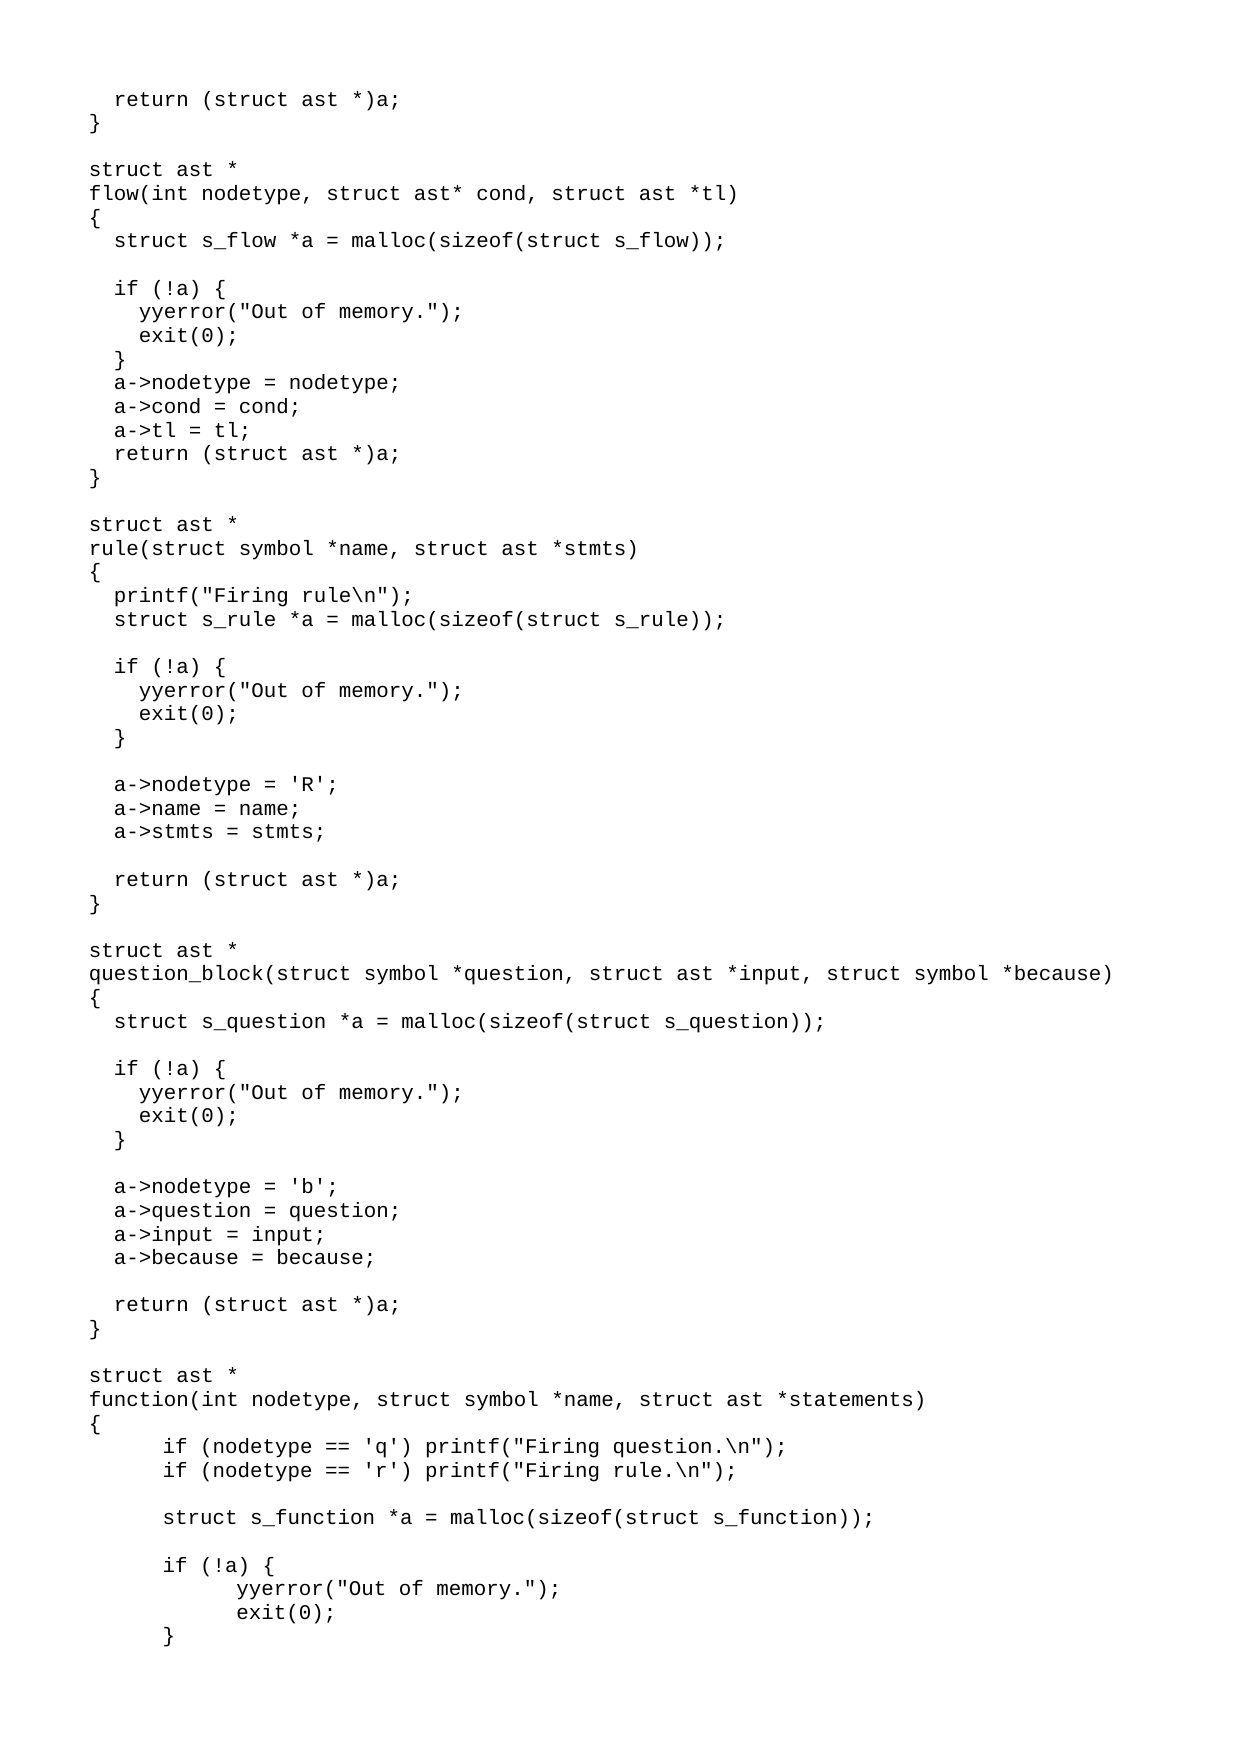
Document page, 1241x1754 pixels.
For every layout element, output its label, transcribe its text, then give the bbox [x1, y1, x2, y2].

text struct s_rule *a = malloc(sizeof(struct s_rule)); [88, 609, 1152, 632]
text } [88, 467, 1152, 491]
text yyerror("Out of memory."); [88, 1082, 1152, 1105]
text a->tl = tl; [88, 419, 1152, 443]
text a->cond = cond; [88, 396, 1152, 419]
text struct ast * [88, 1365, 1152, 1389]
text a->input = input; [88, 1223, 1152, 1247]
text } [88, 349, 1152, 372]
text a->stmts = stmts; [88, 822, 1152, 845]
text question_block(struct symbol *question, struct ast *input, struct symbol *because) [88, 963, 1152, 987]
text if (!a) { [88, 278, 1152, 301]
text a->nodetype = 'R'; [88, 774, 1152, 798]
text rule(struct symbol *name, struct ast *stmts) [88, 538, 1152, 561]
text return (struct ast *)a; [88, 1294, 1152, 1318]
text exit(0); [88, 703, 1152, 727]
text a->question = question; [88, 1200, 1152, 1223]
text if (!a) { [88, 656, 1152, 680]
text } [88, 727, 1152, 751]
text struct ast * [88, 159, 1152, 183]
text return (struct ast *)a; [88, 869, 1152, 892]
text { [88, 1413, 1152, 1436]
text struct s_flow *a = malloc(sizeof(struct s_flow)); [88, 230, 1152, 254]
text return (struct ast *)a; [88, 88, 1152, 112]
text struct ast * [88, 514, 1152, 538]
text a->because = because; [88, 1247, 1152, 1271]
text } [88, 1626, 1152, 1649]
text function(int nodetype, struct symbol *name, struct ast *statements) [88, 1389, 1152, 1413]
text } [88, 112, 1152, 136]
text yyerror("Out of memory."); [88, 301, 1152, 325]
text struct s_function *a = malloc(sizeof(struct s_function)); [88, 1507, 1152, 1531]
text yyerror("Out of memory."); [88, 680, 1152, 703]
text struct ast * [88, 940, 1152, 963]
text } [88, 1129, 1152, 1153]
text { [88, 561, 1152, 585]
text exit(0); [88, 1602, 1152, 1626]
text exit(0); [88, 1105, 1152, 1129]
text exit(0); [88, 325, 1152, 349]
text return (struct ast *)a; [88, 443, 1152, 467]
text a->nodetype = nodetype; [88, 372, 1152, 396]
text if (nodetype == 'q') printf("Firing question.\n"); [88, 1436, 1152, 1460]
text flow(int nodetype, struct ast* cond, struct ast *tl) [88, 183, 1152, 207]
text if (!a) { [88, 1554, 1152, 1578]
text } [88, 1318, 1152, 1342]
text struct s_question *a = malloc(sizeof(struct s_question)); [88, 1011, 1152, 1034]
text a->nodetype = 'b'; [88, 1176, 1152, 1200]
text { [88, 987, 1152, 1011]
text if (!a) { [88, 1058, 1152, 1082]
text yyerror("Out of memory."); [88, 1578, 1152, 1602]
text } [88, 892, 1152, 916]
text if (nodetype == 'r') printf("Firing rule.\n"); [88, 1460, 1152, 1484]
text printf("Firing rule\n"); [88, 585, 1152, 609]
text { [88, 207, 1152, 230]
text a->name = name; [88, 798, 1152, 822]
